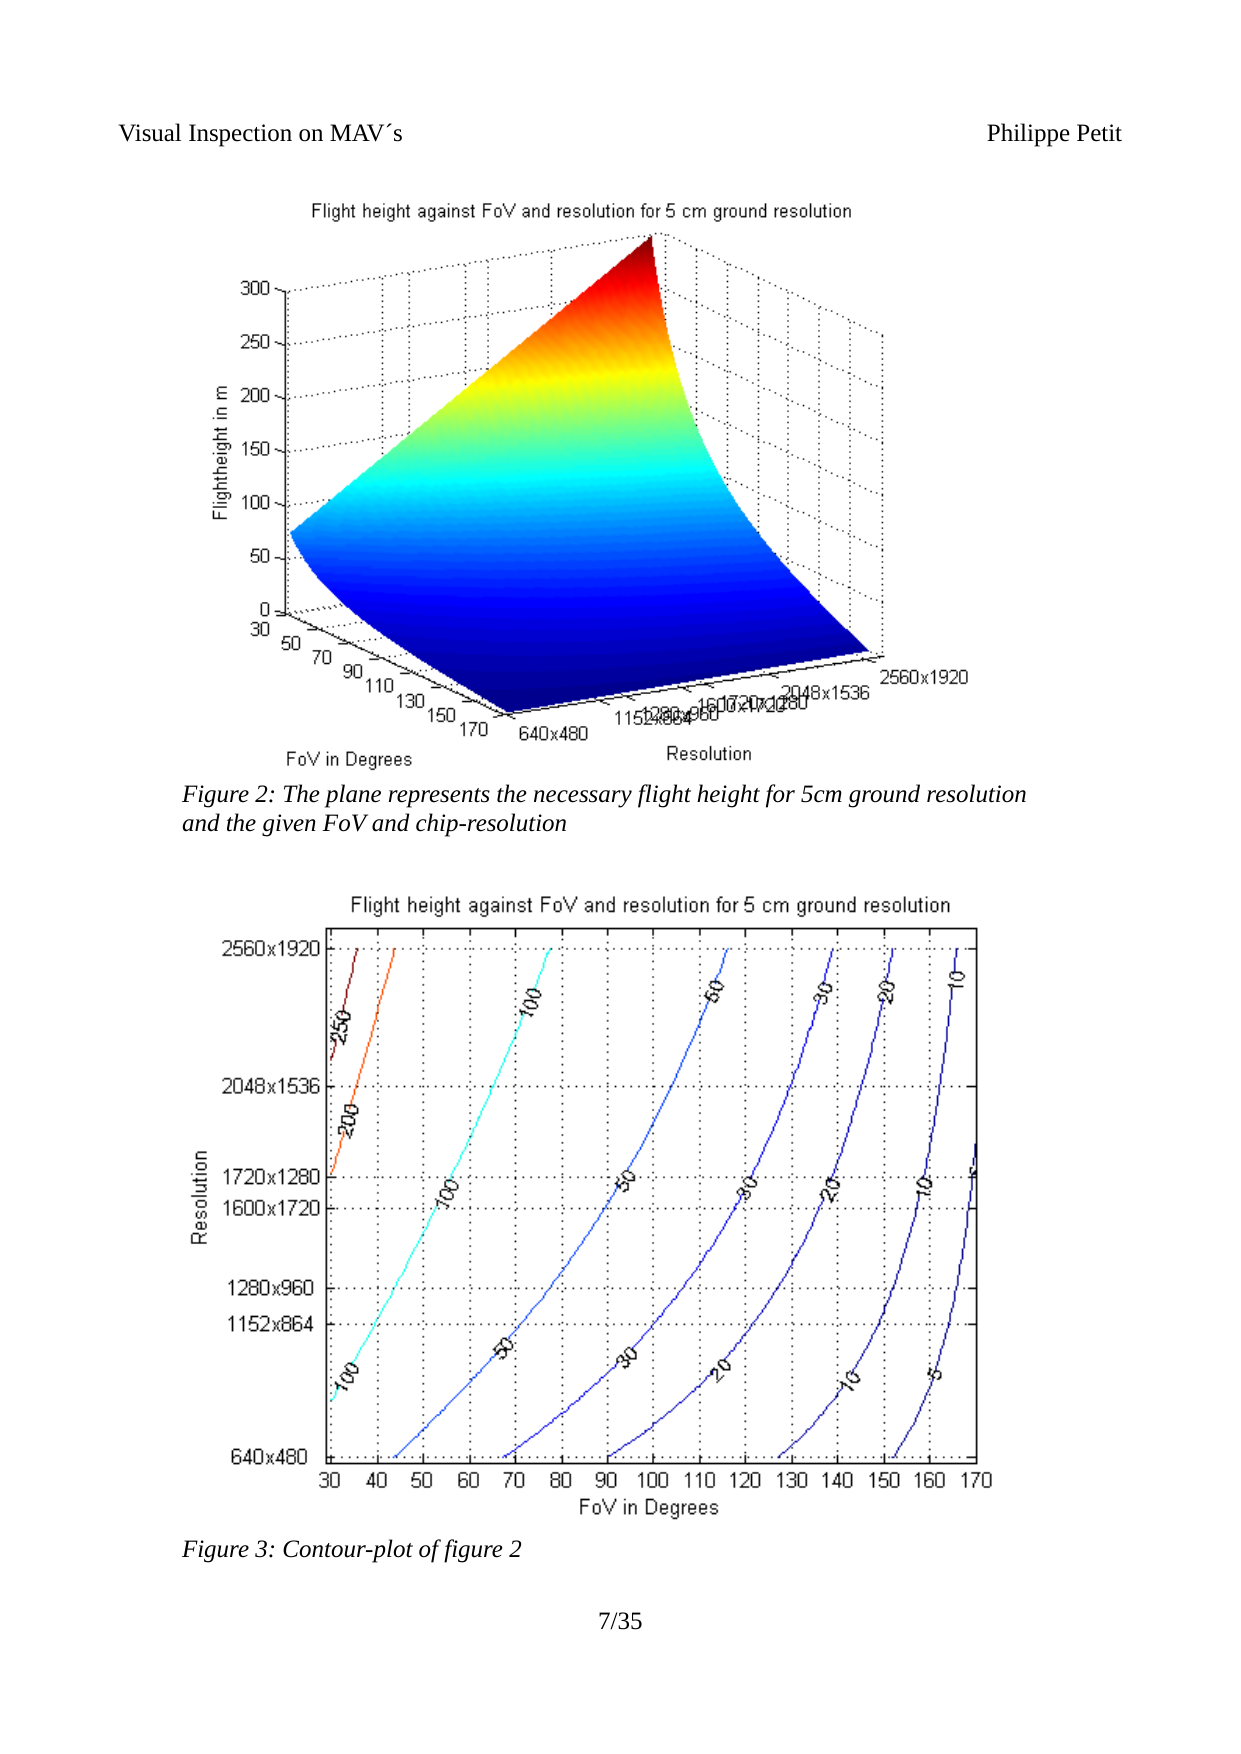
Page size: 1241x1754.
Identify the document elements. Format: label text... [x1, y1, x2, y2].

picture [182, 878, 1059, 1535]
text Figure 2: The plane represents the necessary flight height for 5cm ground resolution and the given FoV and chip-resolution [182, 189, 1058, 837]
picture [182, 188, 972, 780]
text Figure 3: Contour-plot of figure 2 [182, 1535, 1058, 1563]
